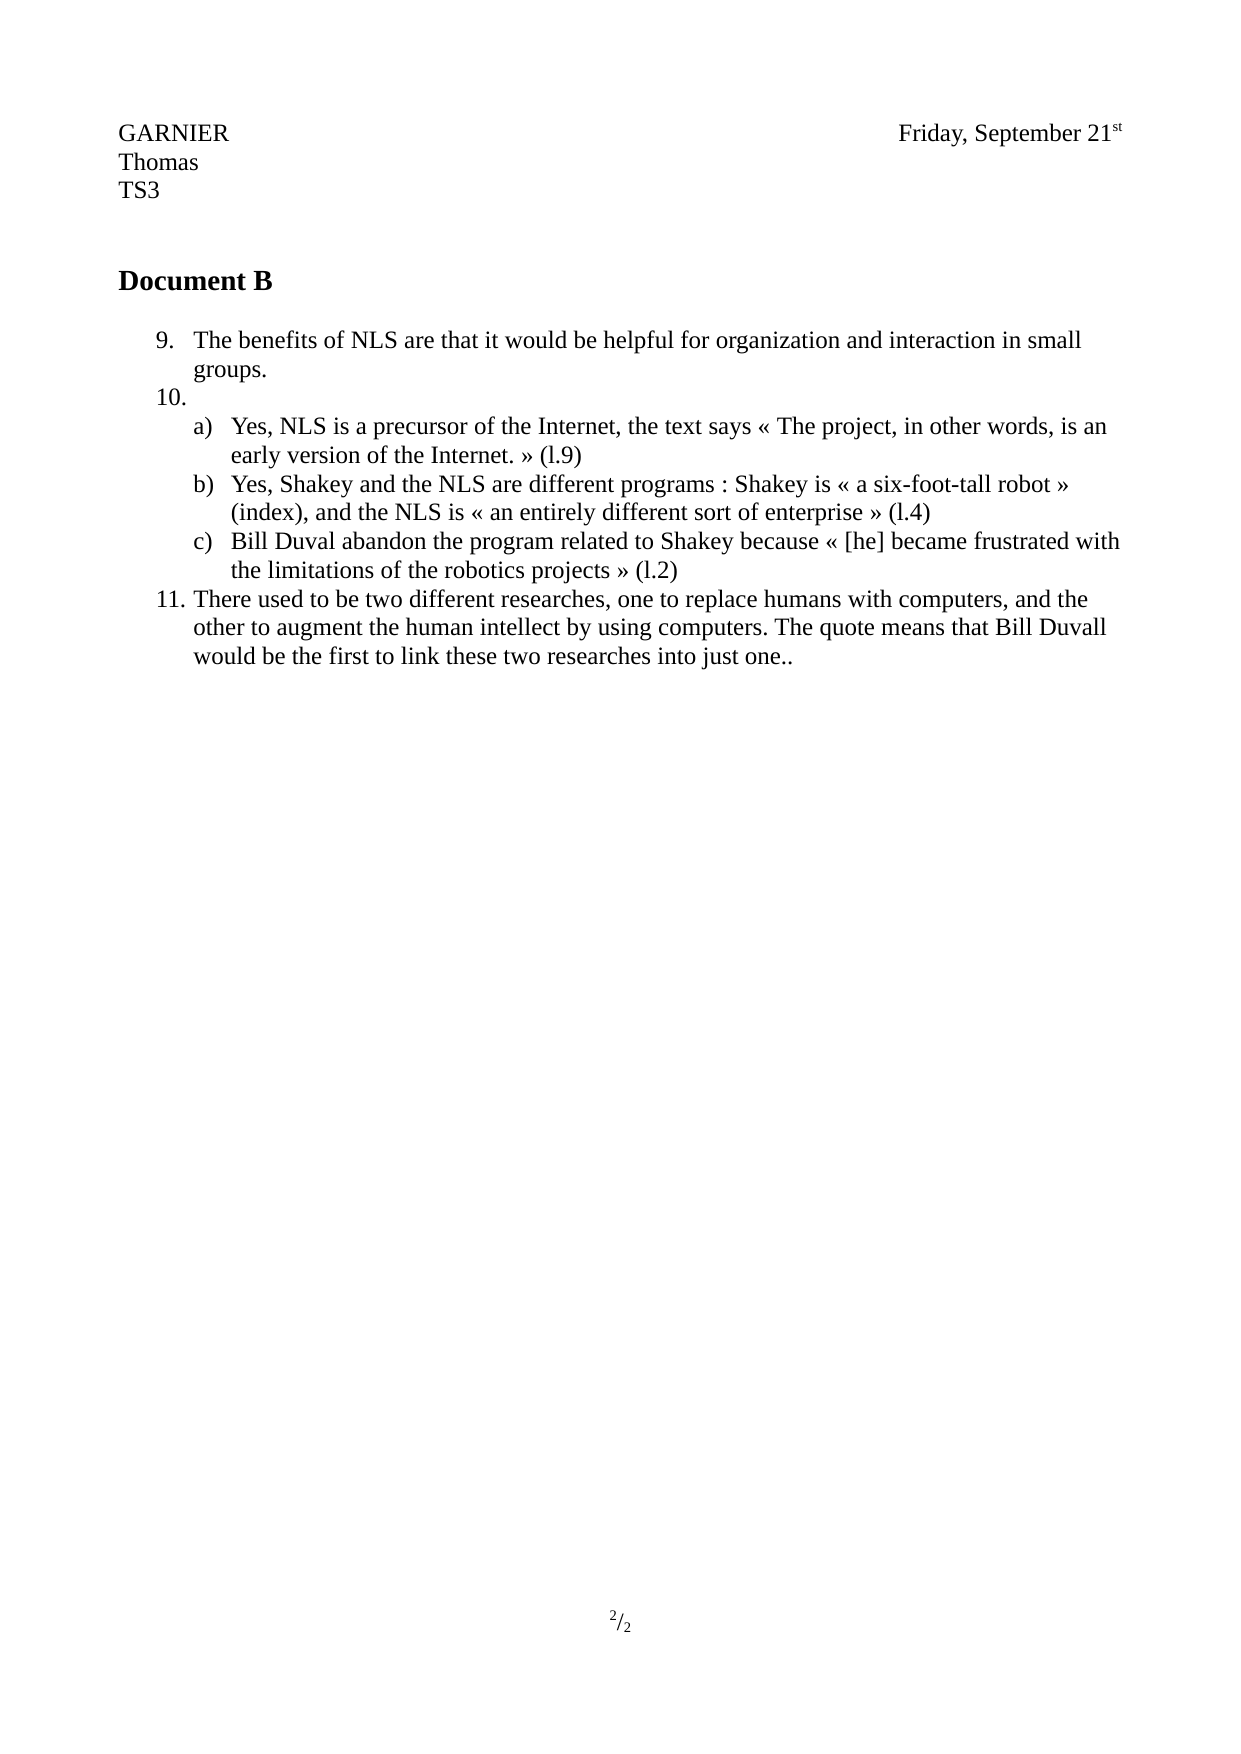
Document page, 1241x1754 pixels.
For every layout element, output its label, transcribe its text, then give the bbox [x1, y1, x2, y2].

list There used to be two different researches, one to replace humans with computers, and the other to augment the human intellect by using computers. The quote means that Bill Duvall would be the first to link these two researches into just one.. [156, 584, 1122, 670]
text Document B [118, 263, 1122, 296]
list The benefits of NLS are that it would be helpful for organization and interaction in small groups. [156, 325, 1122, 382]
list Bill Duval abandon the program related to Shakey because « [he] became frustrated with the limitations of the robotics projects » (l.2) [193, 526, 1122, 584]
list Yes, Shakey and the NLS are different programs : Shakey is « a six-foot-tall robot » (index), and the NLS is « an entirely different sort of enterprise » (l.4) [193, 469, 1122, 526]
list Yes, NLS is a precursor of the Internet, the text says « The project, in other words, is an early version of the Internet. » (l.9) [193, 411, 1122, 469]
